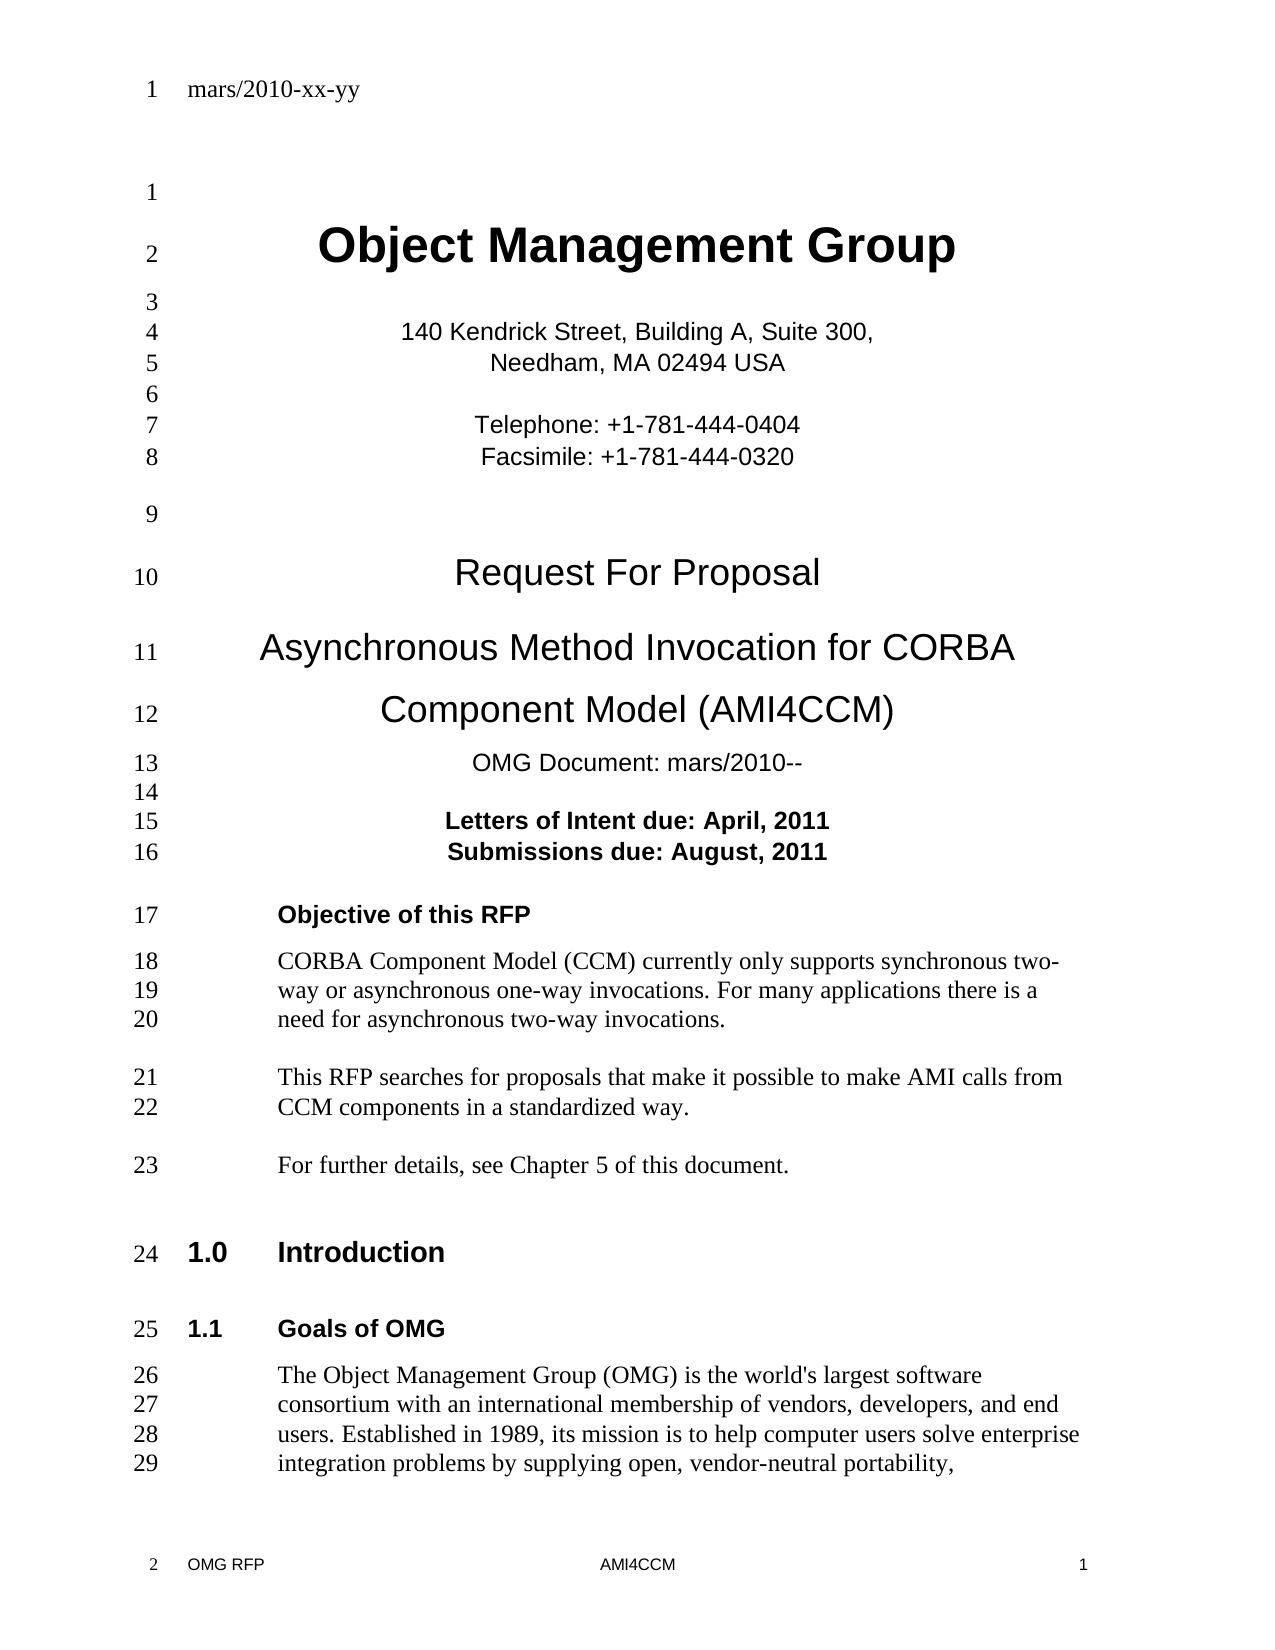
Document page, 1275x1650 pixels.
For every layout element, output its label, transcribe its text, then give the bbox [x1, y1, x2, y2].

text For further details, see Chapter 5 of this document. [277, 1150, 1087, 1179]
text Facsimile: +1-781-444-0320 [187, 442, 1087, 471]
text Needham, MA 02494 USA [187, 348, 1087, 377]
subtitle Objective of this RFP [187, 900, 1087, 929]
text The Object Management Group (OMG) is the world's largest software consortium with an international membership of vendors, developers, and end users. Established in 1989, its mission is to help computer users solve enterprise integration problems by supplying open, vendor-neutral portability, [277, 1360, 1087, 1477]
text Submissions due: August, 2011 [187, 837, 1087, 867]
text Asynchronous Method Invocation for CORBA Component Model (AMI4CCM) [187, 610, 1087, 735]
text This RFP searches for proposals that make it possible to make AMI calls from CCM components in a standardized way. [277, 1062, 1087, 1121]
text Request For Proposal [187, 473, 1087, 598]
text CORBA Component Model (CCM) currently only supports synchronous two-way or asynchronous one-way invocations. For many applications there is a need for asynchronous two-way invocations. [277, 946, 1087, 1033]
subtitle Goals of OMG [187, 1314, 1087, 1344]
text 140 Kendrick Street, Building A, Suite 300, [187, 287, 1087, 346]
text Telephone: +1-781-444-0404 [187, 410, 1087, 439]
subtitle Introduction [187, 1235, 1087, 1269]
text OMG Document: mars/2010-- Letters of Intent due: April, 2011 [187, 748, 1087, 835]
text Object Management Group [187, 150, 1087, 275]
